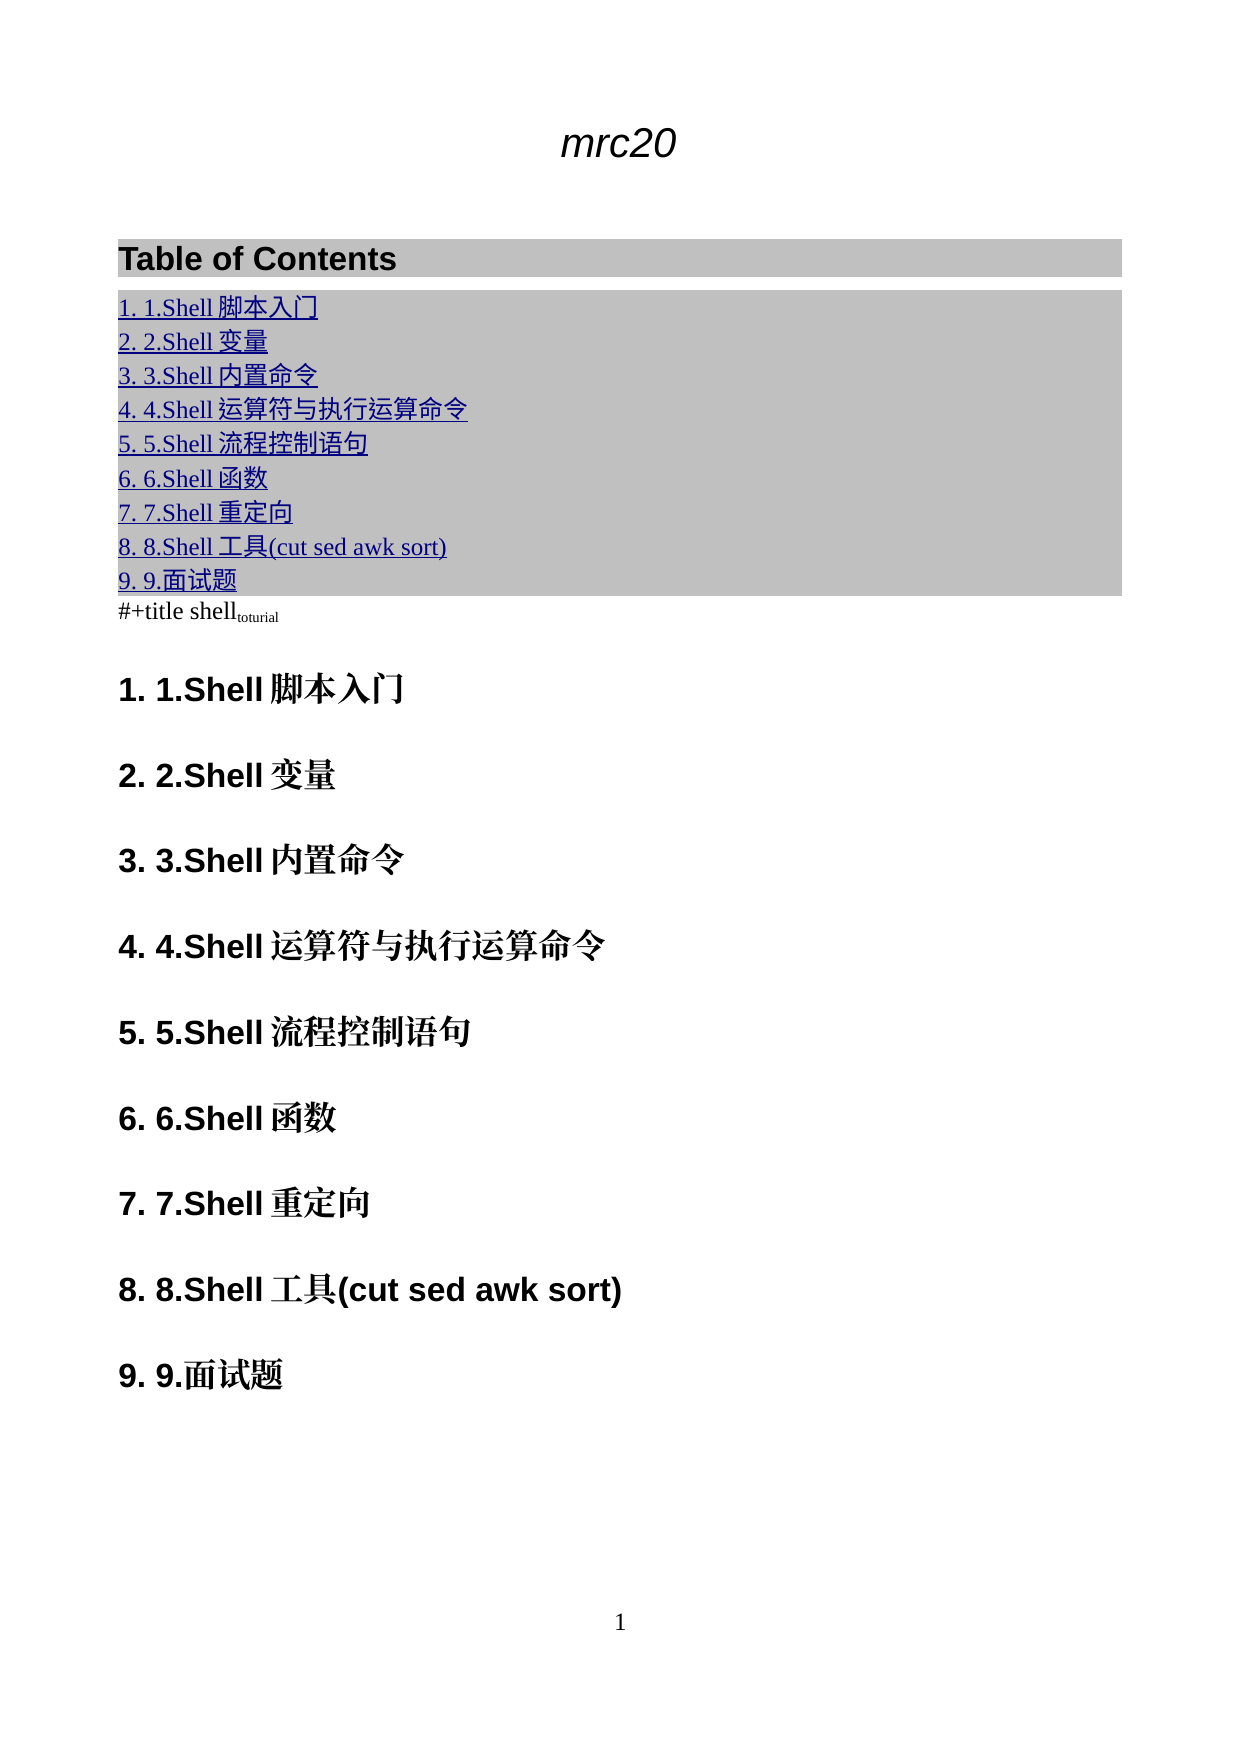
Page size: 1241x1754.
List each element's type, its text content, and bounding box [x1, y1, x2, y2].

text 5. 5.Shell流程控制语句 [118, 426, 1122, 460]
text 3. 3.Shell内置命令 [118, 358, 1122, 392]
subtitle Table of Contents [118, 239, 1122, 277]
subtitle mrc20 [118, 118, 1122, 166]
subtitle 8.Shell工具(cut sed awk sort) [118, 1263, 1122, 1311]
subtitle 9.面试题 [118, 1348, 1122, 1397]
text 8. 8.Shell工具(cut sed awk sort) [118, 528, 1122, 562]
subtitle 3.Shell内置命令 [118, 834, 1122, 882]
subtitle 1.Shell脚本入门 [118, 663, 1122, 711]
text 9. 9.面试题 [118, 562, 1122, 596]
text 1. 1.Shell脚本入门 [118, 290, 1122, 324]
subtitle 2.Shell变量 [118, 748, 1122, 797]
text 4. 4.Shell运算符与执行运算命令 [118, 392, 1122, 426]
text 7. 7.Shell重定向 [118, 494, 1122, 528]
text 2. 2.Shell变量 [118, 324, 1122, 358]
text 6. 6.Shell函数 [118, 460, 1122, 494]
subtitle 6.Shell函数 [118, 1091, 1122, 1139]
subtitle 4.Shell运算符与执行运算命令 [118, 920, 1122, 968]
subtitle 7.Shell重定向 [118, 1177, 1122, 1225]
subtitle 5.Shell流程控制语句 [118, 1006, 1122, 1054]
text #+title shelltoturial [118, 596, 1122, 625]
